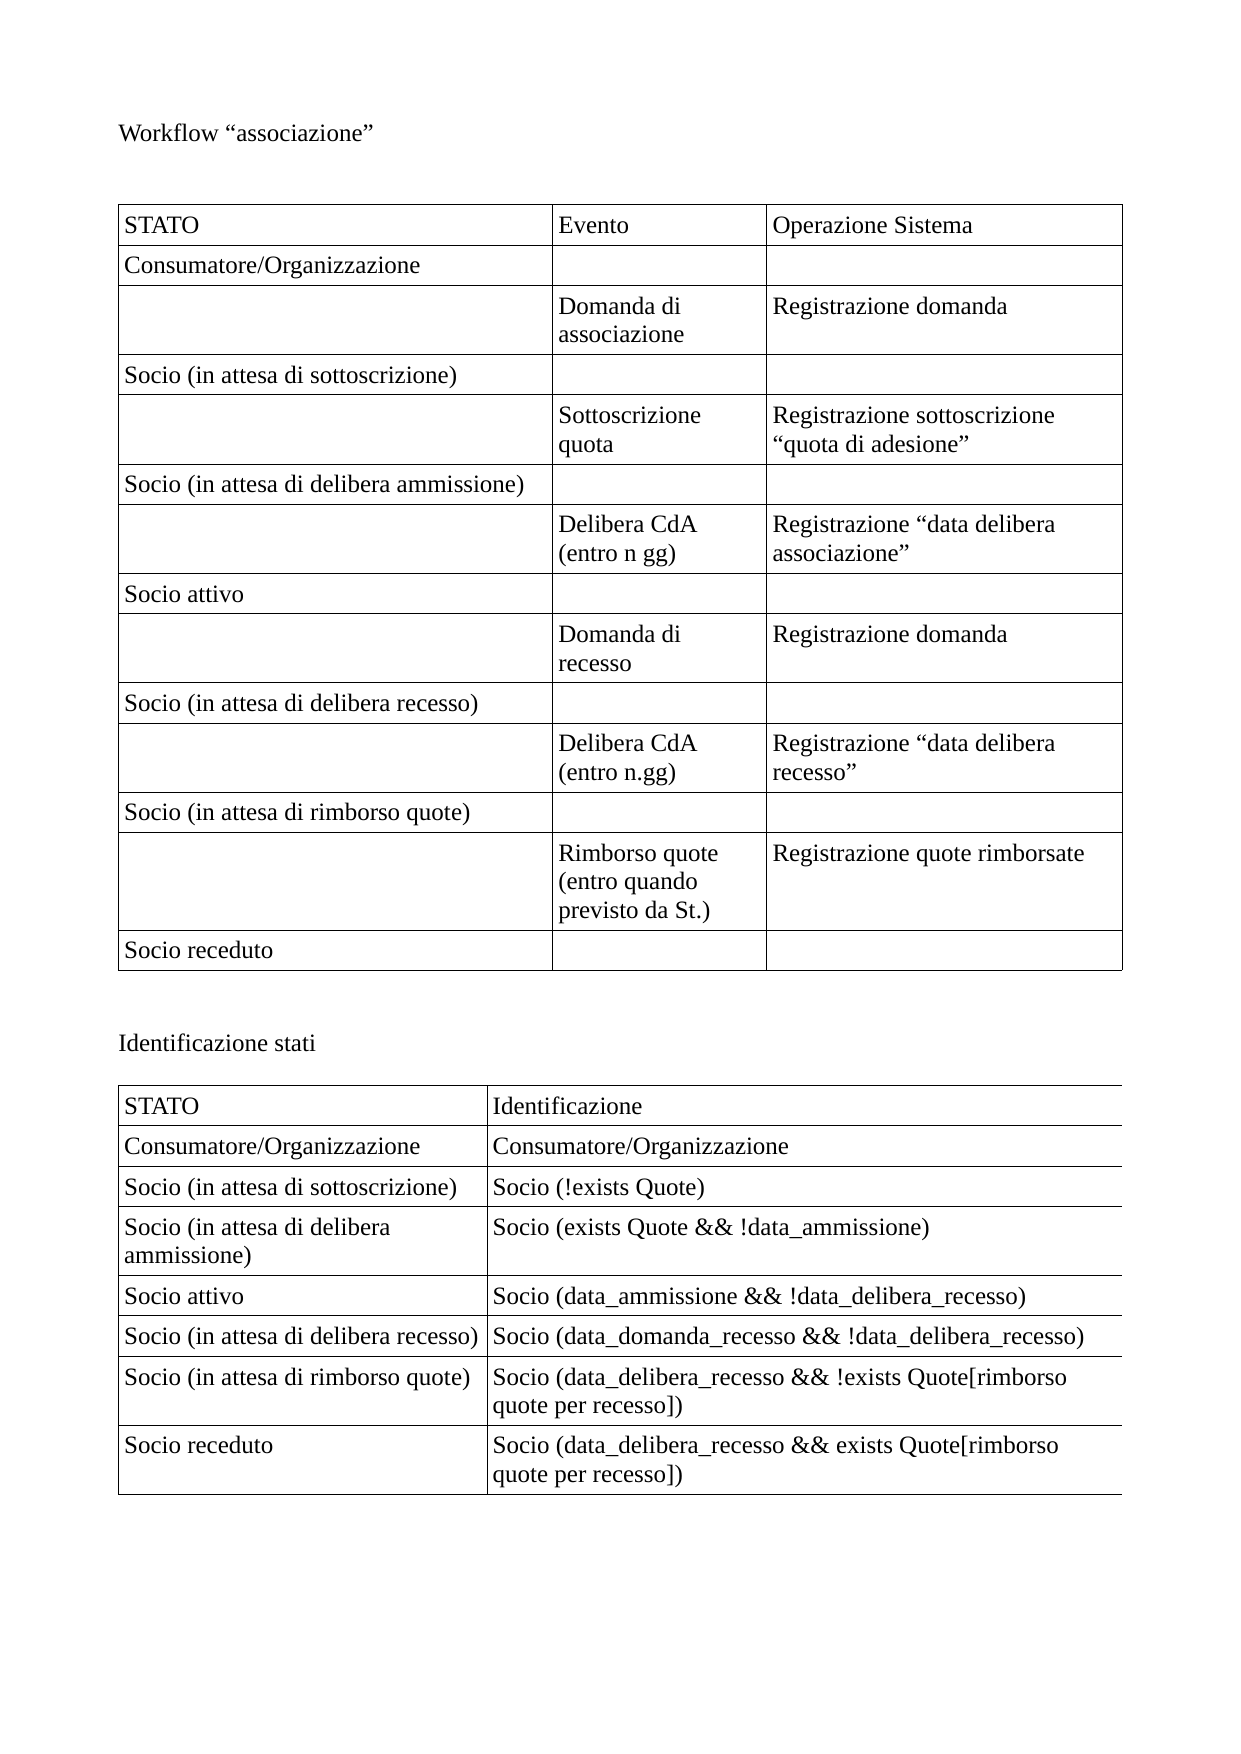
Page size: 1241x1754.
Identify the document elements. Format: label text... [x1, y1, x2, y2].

table_cell Registrazione quote rimborsate [767, 833, 1122, 930]
table_cell [767, 931, 1122, 970]
table_cell Delibera CdA (entro n gg) [553, 505, 766, 573]
table_cell [553, 355, 766, 394]
table_cell [767, 793, 1122, 832]
table_cell [119, 505, 552, 573]
table_cell [553, 683, 766, 722]
text Identificazione stati [118, 1028, 1122, 1056]
table_cell Sottoscrizione quota [553, 395, 766, 463]
table_cell Registrazione sottoscrizione “quota di adesione” [767, 395, 1122, 463]
table_cell [553, 793, 766, 832]
table_cell [553, 574, 766, 613]
table_cell Socio (in attesa di rimborso quote) [119, 793, 552, 832]
table_cell Domanda di recesso [553, 614, 766, 682]
table_cell [553, 931, 766, 970]
table_cell Socio (exists Quote && !data_ammissione) [488, 1207, 1122, 1275]
table_header Identificazione [488, 1086, 1122, 1125]
table_cell [119, 724, 552, 792]
table_cell Socio receduto [119, 931, 552, 970]
table_header Operazione Sistema [767, 205, 1122, 245]
table_header STATO [119, 1086, 487, 1125]
table_cell Delibera CdA (entro n.gg) [553, 724, 766, 792]
table_cell [119, 614, 552, 682]
table_cell Registrazione domanda [767, 614, 1122, 682]
table_cell [767, 683, 1122, 722]
table_cell [767, 465, 1122, 504]
table_cell Consumatore/Organizzazione [119, 246, 552, 285]
table_cell [767, 574, 1122, 613]
table_cell [553, 246, 766, 285]
table_cell Socio (data_ammissione && !data_delibera_recesso) [488, 1276, 1122, 1315]
table_cell Socio attivo [119, 1276, 487, 1315]
table_cell Socio (data_domanda_recesso && !data_delibera_recesso) [488, 1316, 1122, 1356]
table_header Evento [553, 205, 766, 245]
table_cell Socio (in attesa di sottoscrizione) [119, 1167, 487, 1206]
table_cell Registrazione “data delibera associazione” [767, 505, 1122, 573]
table_cell Registrazione domanda [767, 286, 1122, 354]
table_cell [119, 833, 552, 930]
table_cell Socio (in attesa di delibera ammissione) [119, 465, 552, 504]
table_cell Socio receduto [119, 1426, 487, 1494]
table_cell [119, 395, 552, 463]
table_cell Socio (data_delibera_recesso && !exists Quote[rimborso quote per recesso]) [488, 1357, 1122, 1425]
table_header STATO [119, 205, 552, 245]
text Workflow “associazione” [118, 118, 1122, 147]
table_cell Socio (in attesa di delibera recesso) [119, 683, 552, 722]
table_cell [767, 246, 1122, 285]
table_cell Rimborso quote (entro quando previsto da St.) [553, 833, 766, 930]
table_cell Consumatore/Organizzazione [488, 1126, 1122, 1166]
table_cell Socio (in attesa di rimborso quote) [119, 1357, 487, 1425]
table_cell Registrazione “data delibera recesso” [767, 724, 1122, 792]
table_cell Socio (in attesa di delibera recesso) [119, 1316, 487, 1356]
table_cell [553, 465, 766, 504]
table_cell [767, 355, 1122, 394]
table_cell Domanda di associazione [553, 286, 766, 354]
table_cell Socio attivo [119, 574, 552, 613]
table_cell Socio (in attesa di sottoscrizione) [119, 355, 552, 394]
table_cell Socio (data_delibera_recesso && exists Quote[rimborso quote per recesso]) [488, 1426, 1122, 1494]
table_cell Socio (!exists Quote) [488, 1167, 1122, 1206]
table_cell Consumatore/Organizzazione [119, 1126, 487, 1166]
table_cell [119, 286, 552, 354]
table_cell Socio (in attesa di delibera ammissione) [119, 1207, 487, 1275]
